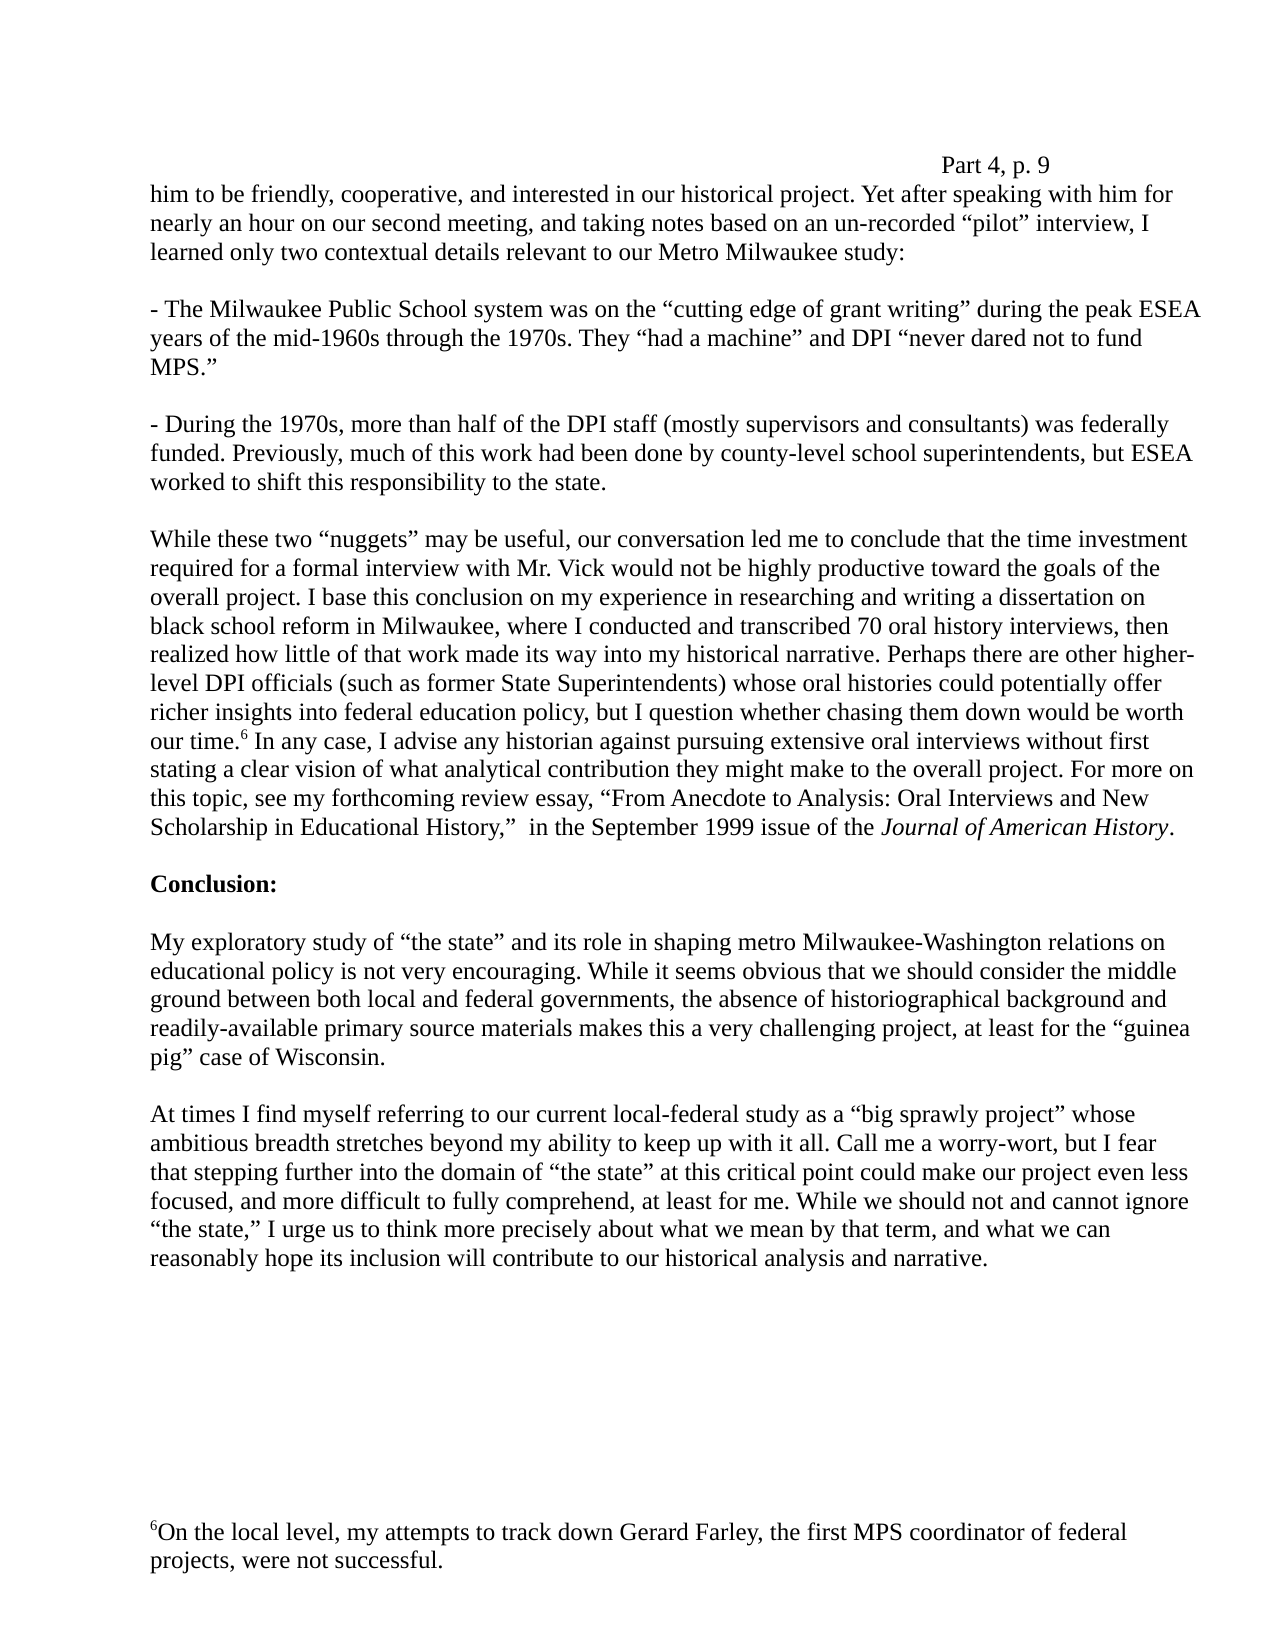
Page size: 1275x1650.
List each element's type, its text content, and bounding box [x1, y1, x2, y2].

text On the local level, my attempts to track down Gerard Farley, the first MPS coordinator of federal projects, were not successful. [150, 1517, 1200, 1575]
text Conclusion: [150, 869, 1200, 898]
text him to be friendly, cooperative, and interested in our historical project. Yet after speaking with him for nearly an hour on our second meeting, and taking notes based on an un-recorded “pilot” interview, I learned only two contextual details relevant to our Metro Milwaukee study: [150, 179, 1200, 266]
text At times I find myself referring to our current local-federal study as a “big sprawly project” whose ambitious breadth stretches beyond my ability to keep up with it all. Call me a worry-wort, but I fear that stepping further into the domain of “the state” at this critical point could make our project even less focused, and more difficult to fully comprehend, at least for me. While we should not and cannot ignore “the state,” I urge us to think more precisely about what we mean by that term, and what we can reasonably hope its inclusion will contribute to our historical analysis and narrative. [150, 1099, 1200, 1272]
text - During the 1970s, more than half of the DPI staff (mostly supervisors and consultants) was federally funded. Previously, much of this work had been done by county-level school superintendents, but ESEA worked to shift this responsibility to the state. [150, 409, 1200, 496]
text My exploratory study of “the state” and its role in shaping metro Milwaukee-Washington relations on educational policy is not very encouraging. While it seems obvious that we should consider the middle ground between both local and federal governments, the absence of historiographical background and readily-available primary source materials makes this a very challenging project, at least for the “guinea pig” case of Wisconsin. [150, 927, 1200, 1071]
text - The Milwaukee Public School system was on the “cutting edge of grant writing” during the peak ESEA years of the mid-1960s through the 1970s. They “had a machine” and DPI “never dared not to fund MPS.” [150, 294, 1200, 381]
text While these two “nuggets” may be useful, our conversation led me to conclude that the time investment required for a formal interview with Mr. Vick would not be highly productive toward the goals of the overall project. I base this conclusion on my experience in researching and writing a dissertation on black school reform in Milwaukee, where I conducted and transcribed 70 oral history interviews, then realized how little of that work made its way into my historical narrative. Perhaps there are other higher-level DPI officials (such as former State Superintendents) whose oral histories could potentially offer richer insights into federal education policy, but I question whether chasing them down would be worth our time. In any case, I advise any historian against pursuing extensive oral interviews without first stating a clear vision of what analytical contribution they might make to the overall project. For more on this topic, see my forthcoming review essay, “From Anecdote to Analysis: Oral Interviews and New Scholarship in Educational History,” in the September 1999 issue of the Journal of American History. [150, 524, 1200, 841]
